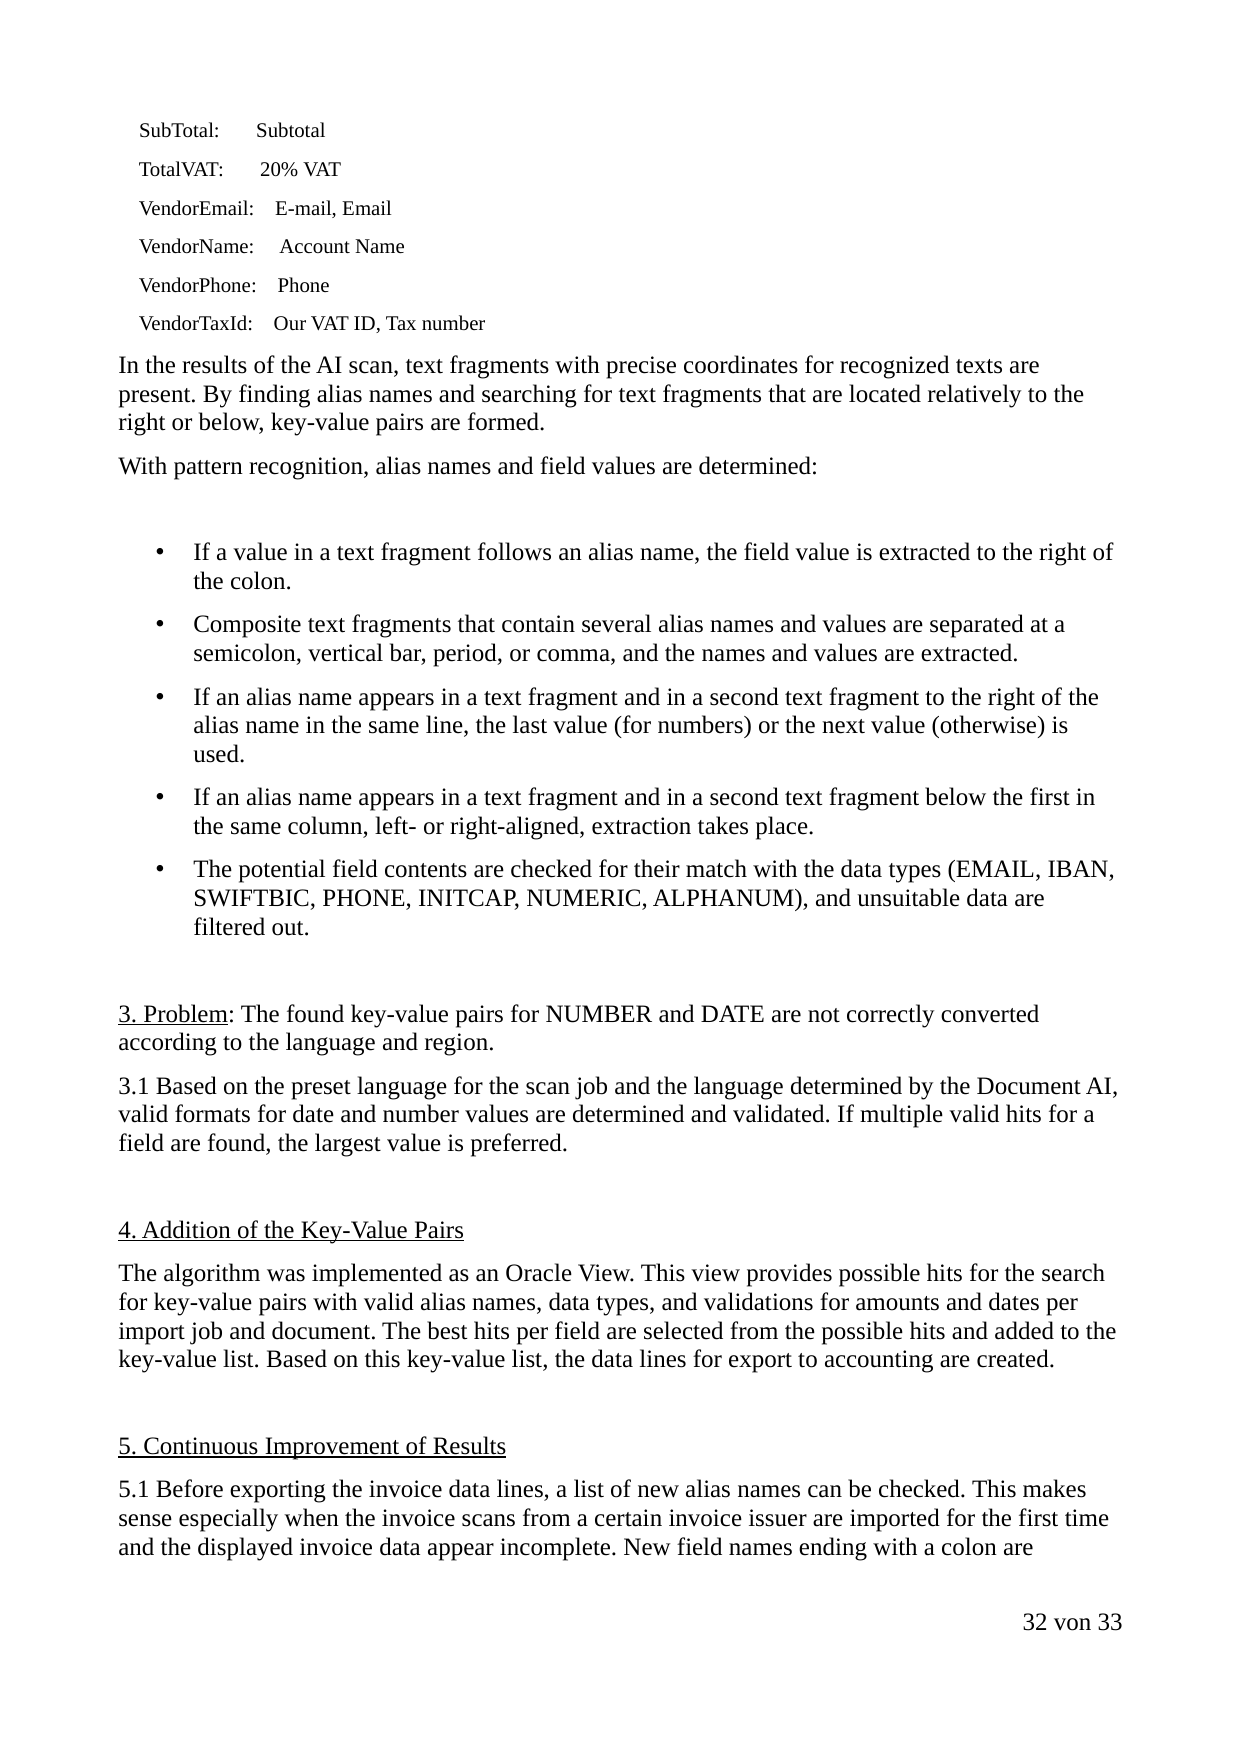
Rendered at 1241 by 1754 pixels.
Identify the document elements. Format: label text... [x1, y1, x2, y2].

text 3.1 Based on the preset language for the scan job and the language determined by the Document AI, valid formats for date and number values are determined and validated. If multiple valid hits for a field are found, the largest value is preferred. [118, 1071, 1122, 1157]
text 4. Addition of the Key-Value Pairs [118, 1215, 1122, 1244]
text SubTotal: Subtotal [118, 118, 1122, 142]
text The algorithm was implemented as an Oracle View. This view provides possible hits for the search for key-value pairs with valid alias names, data types, and validations for amounts and dates per import job and document. The best hits per field are selected from the possible hits and added to the key-value list. Based on this key-value list, the data lines for export to accounting are created. [118, 1258, 1122, 1373]
text With pattern recognition, alias names and field values are determined: [118, 451, 1122, 479]
text 5.1 Before exporting the invoice data lines, a list of new alias names can be checked. This makes sense especially when the invoice scans from a certain invoice issuer are imported for the first time and the displayed invoice data appear incomplete. New field names ending with a colon are [118, 1474, 1122, 1561]
list If a value in a text fragment follows an alias name, the field value is extracted to the right of the colon. [156, 537, 1122, 595]
text VendorTaxId: Our VAT ID, Tax number [118, 311, 1122, 335]
list Composite text fragments that contain several alias names and values are separated at a semicolon, vertical bar, period, or comma, and the names and values are extracted. [156, 609, 1122, 667]
list The potential field contents are checked for their match with the data types (EMAIL, IBAN, SWIFTBIC, PHONE, INITCAP, NUMERIC, ALPHANUM), and unsuitable data are filtered out. [156, 854, 1122, 941]
text TotalVAT: 20% VAT [118, 157, 1122, 181]
list If an alias name appears in a text fragment and in a second text fragment to the right of the alias name in the same line, the last value (for numbers) or the next value (otherwise) is used. [156, 682, 1122, 768]
text 5. Continuous Improvement of Results [118, 1431, 1122, 1460]
text VendorPhone: Phone [118, 273, 1122, 297]
text In the results of the AI scan, text fragments with precise coordinates for recognized texts are present. By finding alias names and searching for text fragments that are located relatively to the right or below, key-value pairs are formed. [118, 350, 1122, 436]
text VendorName: Account Name [118, 234, 1122, 258]
text VendorEmail: E-mail, Email [118, 195, 1122, 219]
text 3. Problem: The found key-value pairs for NUMBER and DATE are not correctly converted according to the language and region. [118, 999, 1122, 1056]
list If an alias name appears in a text fragment and in a second text fragment below the first in the same column, left- or right-aligned, extraction takes place. [156, 782, 1122, 840]
